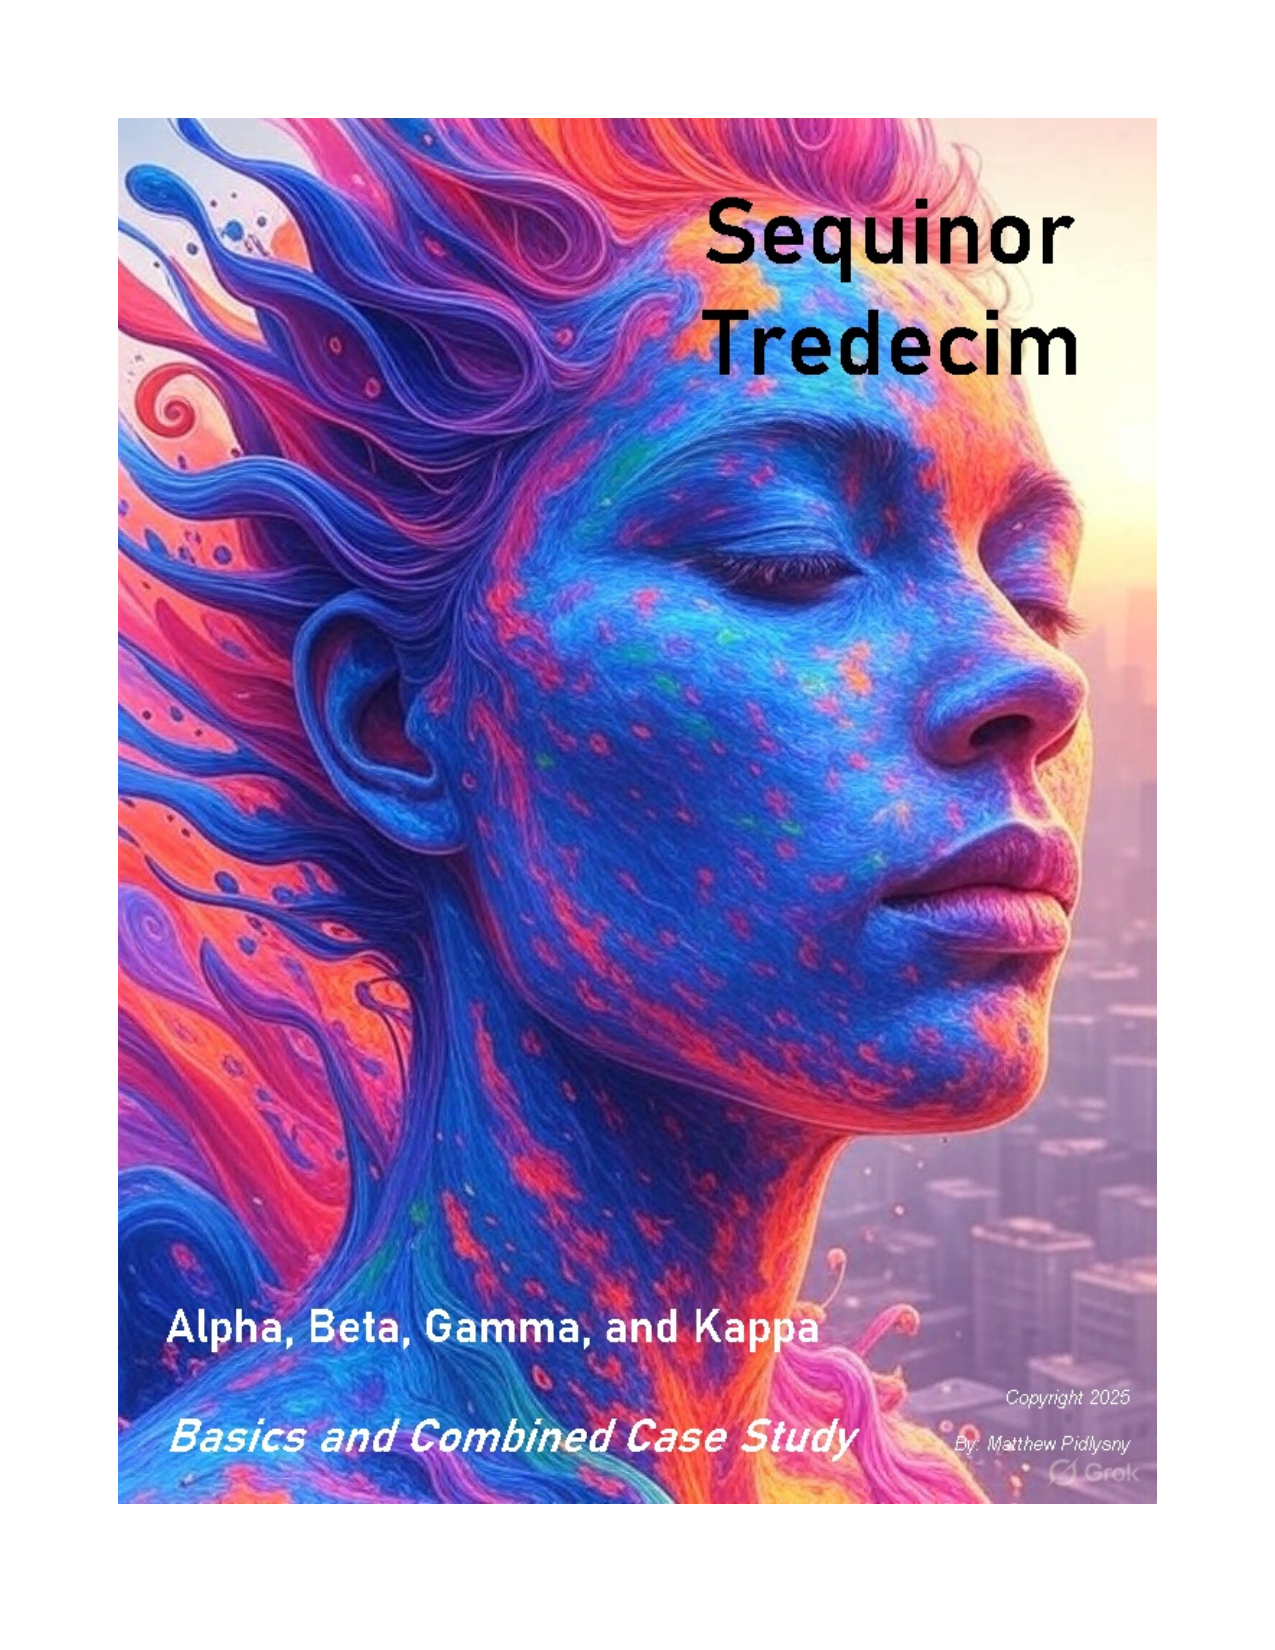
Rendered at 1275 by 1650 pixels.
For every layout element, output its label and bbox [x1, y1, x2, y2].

picture [118, 118, 1157, 1504]
